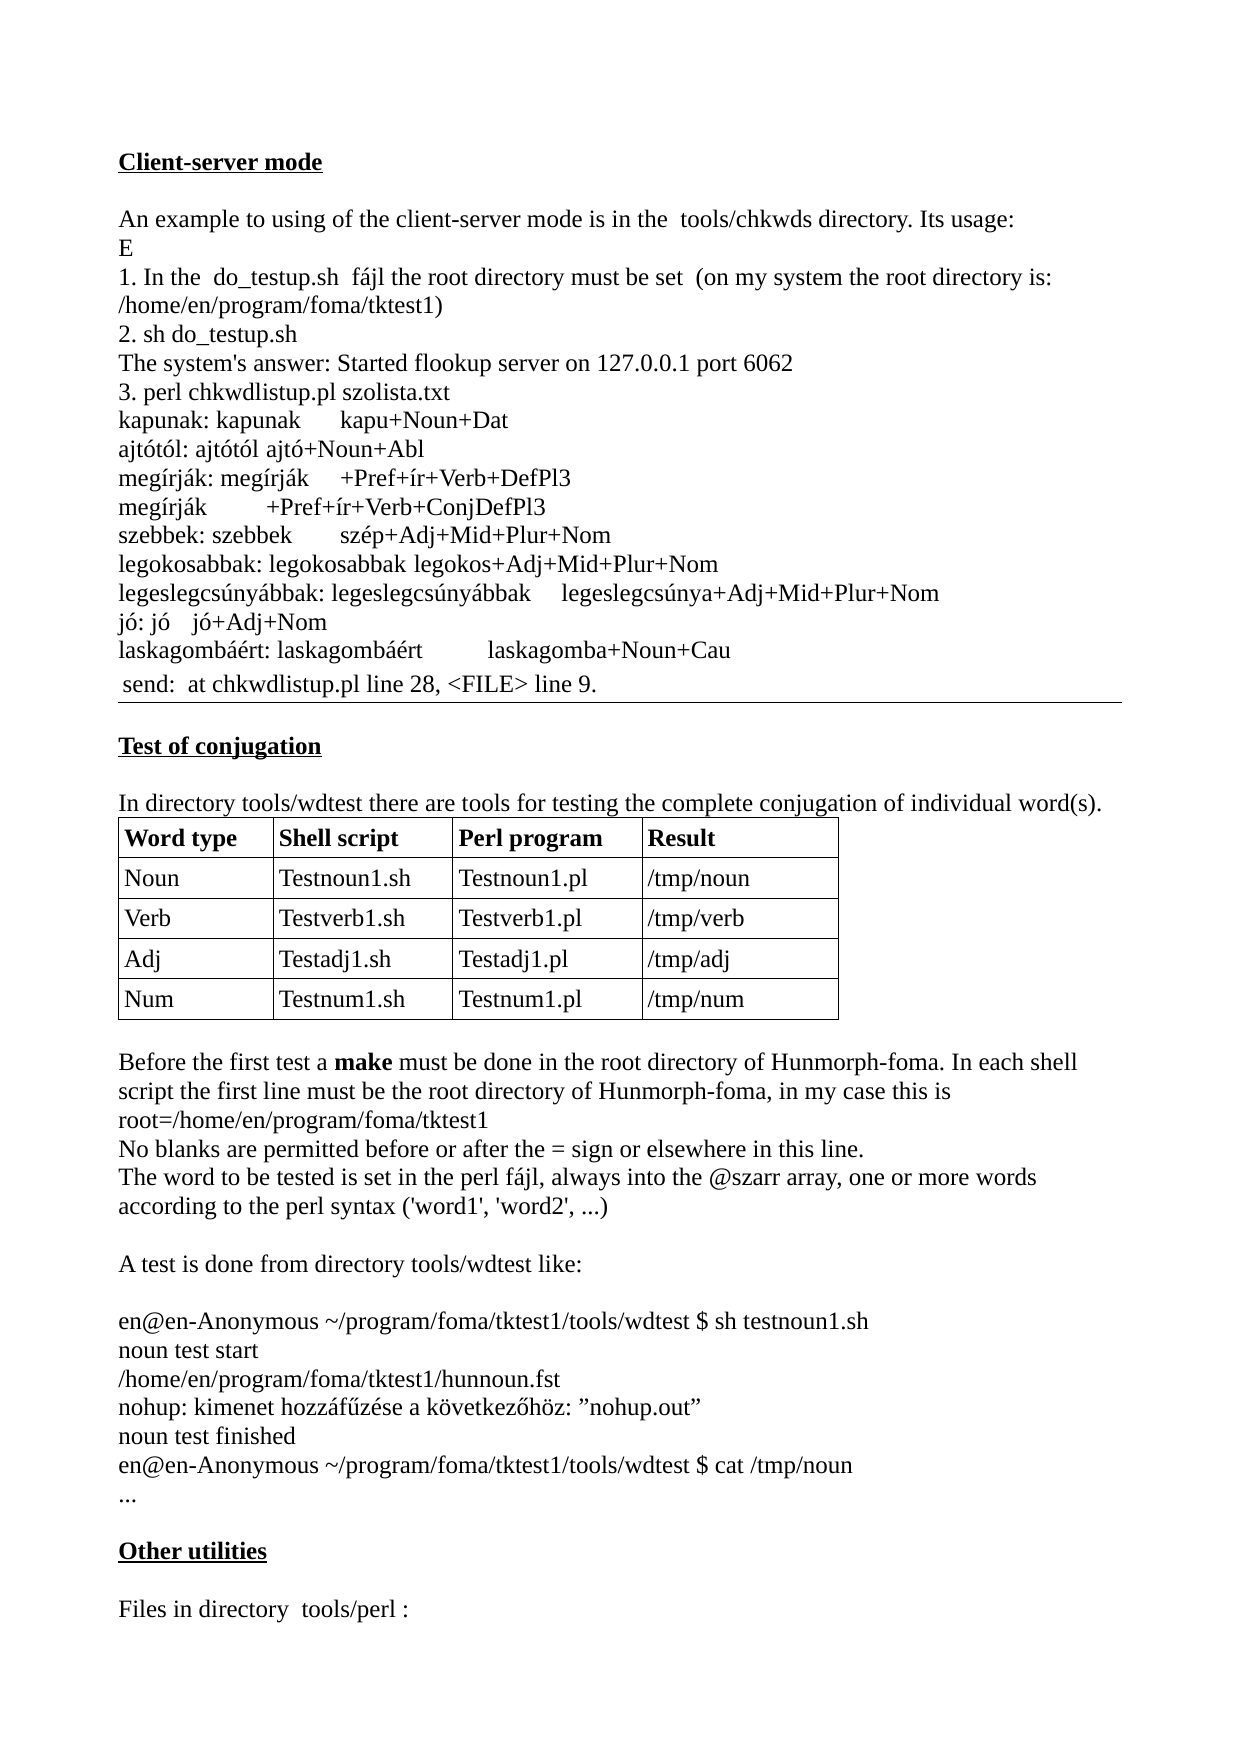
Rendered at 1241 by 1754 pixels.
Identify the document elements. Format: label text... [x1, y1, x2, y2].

subtitle megírják: megírják +Pref+ír+Verb+DefPl3 [118, 463, 1122, 492]
table_cell Num [119, 979, 273, 1018]
table_header Shell script [274, 818, 452, 857]
subtitle noun test start [118, 1335, 1122, 1364]
subtitle send: at chkwdlistup.pl line 28, <FILE> line 9. [118, 664, 1122, 702]
subtitle E [118, 233, 1122, 262]
table_cell /tmp/num [643, 979, 838, 1018]
subtitle noun test finished [118, 1421, 1122, 1450]
subtitle In directory tools/wdtest there are tools for testing the complete conjugation of individual word(s). [118, 788, 1122, 817]
table_cell Testverb1.sh [274, 899, 452, 938]
subtitle An example to using of the client-server mode is in the tools/chkwds directory. Its usage: [118, 204, 1122, 233]
subtitle Test of conjugation [118, 731, 1122, 759]
subtitle legeslegcsúnyábbak: legeslegcsúnyábbak legeslegcsúnya+Adj+Mid+Plur+Nom [118, 578, 1122, 607]
table_cell Testadj1.pl [453, 939, 642, 978]
subtitle The word to be tested is set in the perl fájl, always into the @szarr array, one or more words according to the perl syntax ('word1', 'word2', ...) [118, 1162, 1122, 1220]
table_cell Testnum1.sh [274, 979, 452, 1018]
table_header Perl program [453, 818, 642, 857]
table_header Word type [119, 818, 273, 857]
subtitle nohup: kimenet hozzáfűzése a következőhöz: ”nohup.out” [118, 1392, 1122, 1421]
table_cell /tmp/noun [643, 858, 838, 898]
table_cell Verb [119, 899, 273, 938]
subtitle 1. In the do_testup.sh fájl the root directory must be set (on my system the root directory is: /home/en/program/foma/tktest1) [118, 262, 1122, 319]
subtitle Before the first test a make must be done in the root directory of Hunmorph-foma. In each shell script the first line must be the root directory of Hunmorph-foma, in my case this is root=/home/en/program/foma/tktest1 [118, 1047, 1122, 1134]
subtitle legokosabbak: legokosabbak legokos+Adj+Mid+Plur+Nom [118, 549, 1122, 578]
subtitle A test is done from directory tools/wdtest like: [118, 1249, 1122, 1277]
subtitle /home/en/program/foma/tktest1/hunnoun.fst [118, 1364, 1122, 1392]
subtitle jó: jó jó+Adj+Nom [118, 607, 1122, 636]
table_cell Adj [119, 939, 273, 978]
subtitle Files in directory tools/perl : [118, 1594, 1122, 1622]
subtitle Other utilities [118, 1536, 1122, 1565]
table_cell Testadj1.sh [274, 939, 452, 978]
subtitle 2. sh do_testup.sh [118, 319, 1122, 348]
table_cell /tmp/adj [643, 939, 838, 978]
table_cell Testnoun1.pl [453, 858, 642, 898]
subtitle ... [118, 1479, 1122, 1507]
subtitle No blanks are permitted before or after the = sign or elsewhere in this line. [118, 1134, 1122, 1162]
table_cell Testnoun1.sh [274, 858, 452, 898]
subtitle megírják +Pref+ír+Verb+ConjDefPl3 [118, 492, 1122, 521]
subtitle ajtótól: ajtótól ajtó+Noun+Abl [118, 434, 1122, 463]
subtitle en@en-Anonymous ~/program/foma/tktest1/tools/wdtest $ cat /tmp/noun [118, 1450, 1122, 1479]
subtitle en@en-Anonymous ~/program/foma/tktest1/tools/wdtest $ sh testnoun1.sh [118, 1306, 1122, 1335]
subtitle 3. perl chkwdlistup.pl szolista.txt [118, 377, 1122, 406]
table_cell /tmp/verb [643, 899, 838, 938]
subtitle Client-server mode [118, 147, 1122, 176]
subtitle laskagombáért: laskagombáért laskagomba+Noun+Cau [118, 636, 1122, 664]
subtitle szebbek: szebbek szép+Adj+Mid+Plur+Nom [118, 521, 1122, 549]
table_cell Testnum1.pl [453, 979, 642, 1018]
table_cell Noun [119, 858, 273, 898]
table_cell Testverb1.pl [453, 899, 642, 938]
subtitle kapunak: kapunak kapu+Noun+Dat [118, 406, 1122, 434]
table_header Result [643, 818, 838, 857]
subtitle The system's answer: Started flookup server on 127.0.0.1 port 6062 [118, 348, 1122, 377]
